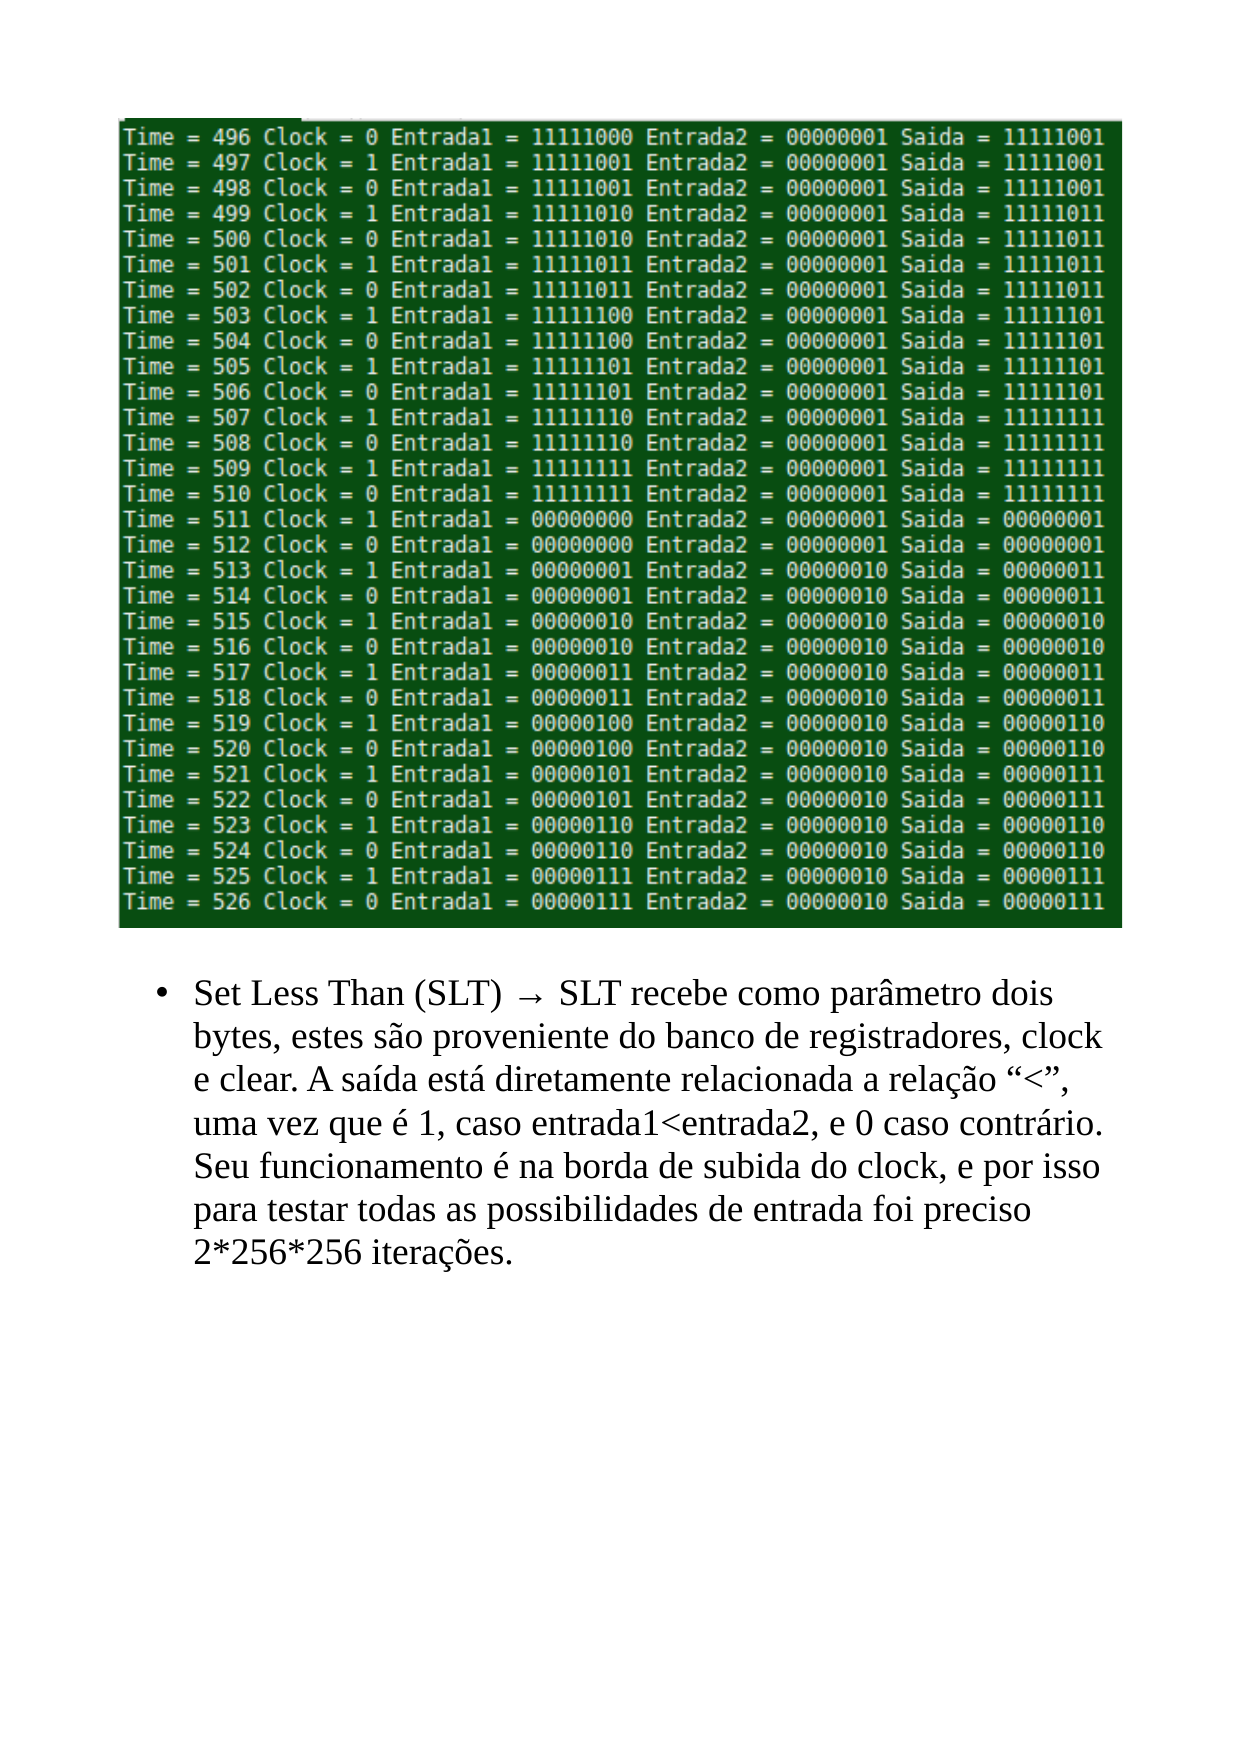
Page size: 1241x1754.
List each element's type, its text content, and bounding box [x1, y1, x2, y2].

list Set Less Than (SLT) → SLT recebe como parâmetro dois bytes, estes são proveniente do banco de registradores, clock e clear. A saída está diretamente relacionada a relação “<”, uma vez que é 1, caso entrada1<entrada2, e 0 caso contrário. Seu funcionamento é na borda de subida do clock, e por isso para testar todas as possibilidades de entrada foi preciso 2*256*256 iterações. [156, 971, 1122, 1272]
picture [118, 118, 1123, 928]
